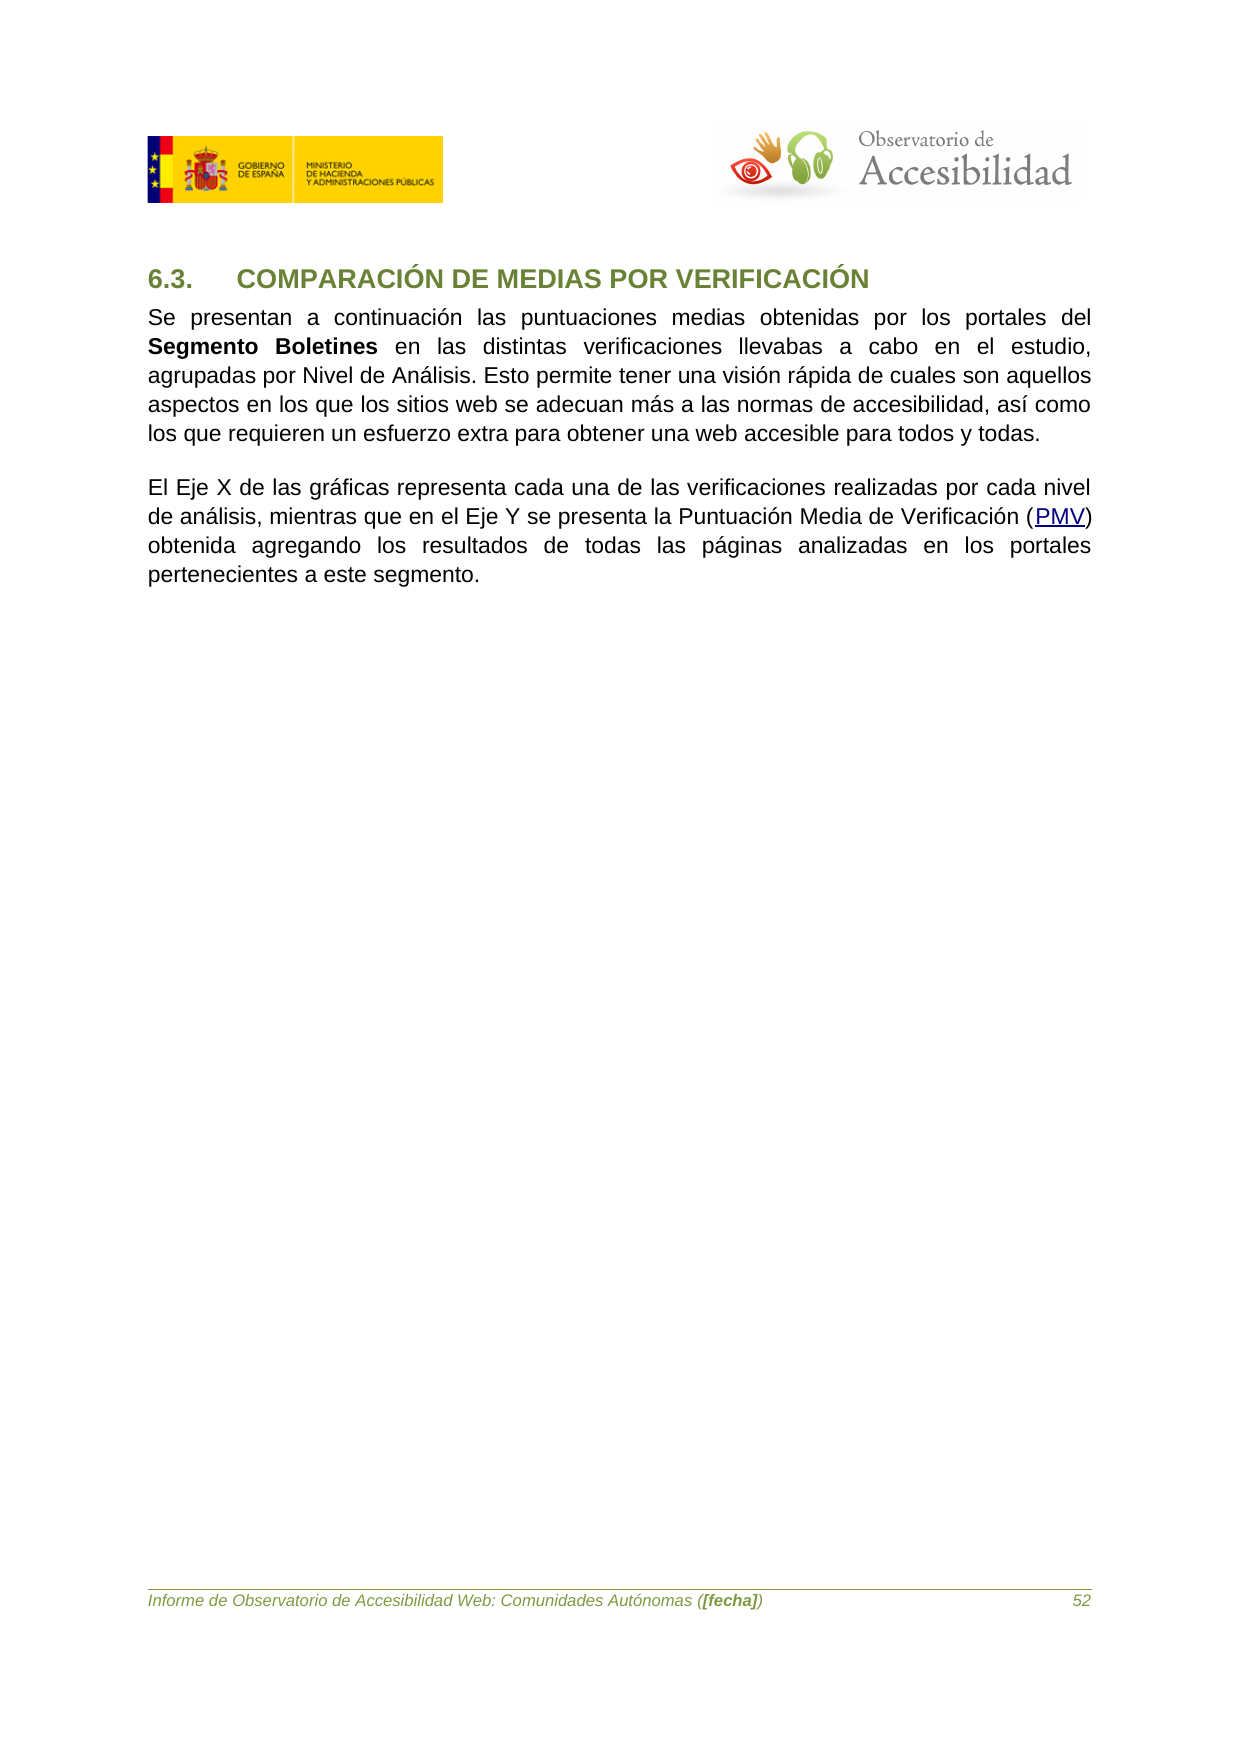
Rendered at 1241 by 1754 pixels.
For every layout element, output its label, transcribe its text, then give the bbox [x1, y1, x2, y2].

picture [147, 136, 443, 203]
list Comparación de medias por verificación [148, 263, 1092, 294]
text Se presentan a continuación las puntuaciones medias obtenidas por los portales del Segmento Boletines en las distintas verificaciones llevabas a cabo en el estudio, agrupadas por Nivel de Análisis. Esto permite tener una visión rápida de cuales son aquellos aspectos en los que los sitios web se adecuan más a las normas de accesibilidad, así como los que requieren un esfuerzo extra para obtener una web accesible para todos y todas. [148, 304, 1092, 446]
text El Eje X de las gráficas representa cada una de las verificaciones realizadas por cada nivel de análisis, mientras que en el Eje Y se presenta la Puntuación Media de Verificación (PMV) obtenida agregando los resultados de todas las páginas analizadas en los portales pertenecientes a este segmento. [148, 474, 1092, 587]
picture [710, 122, 1086, 205]
